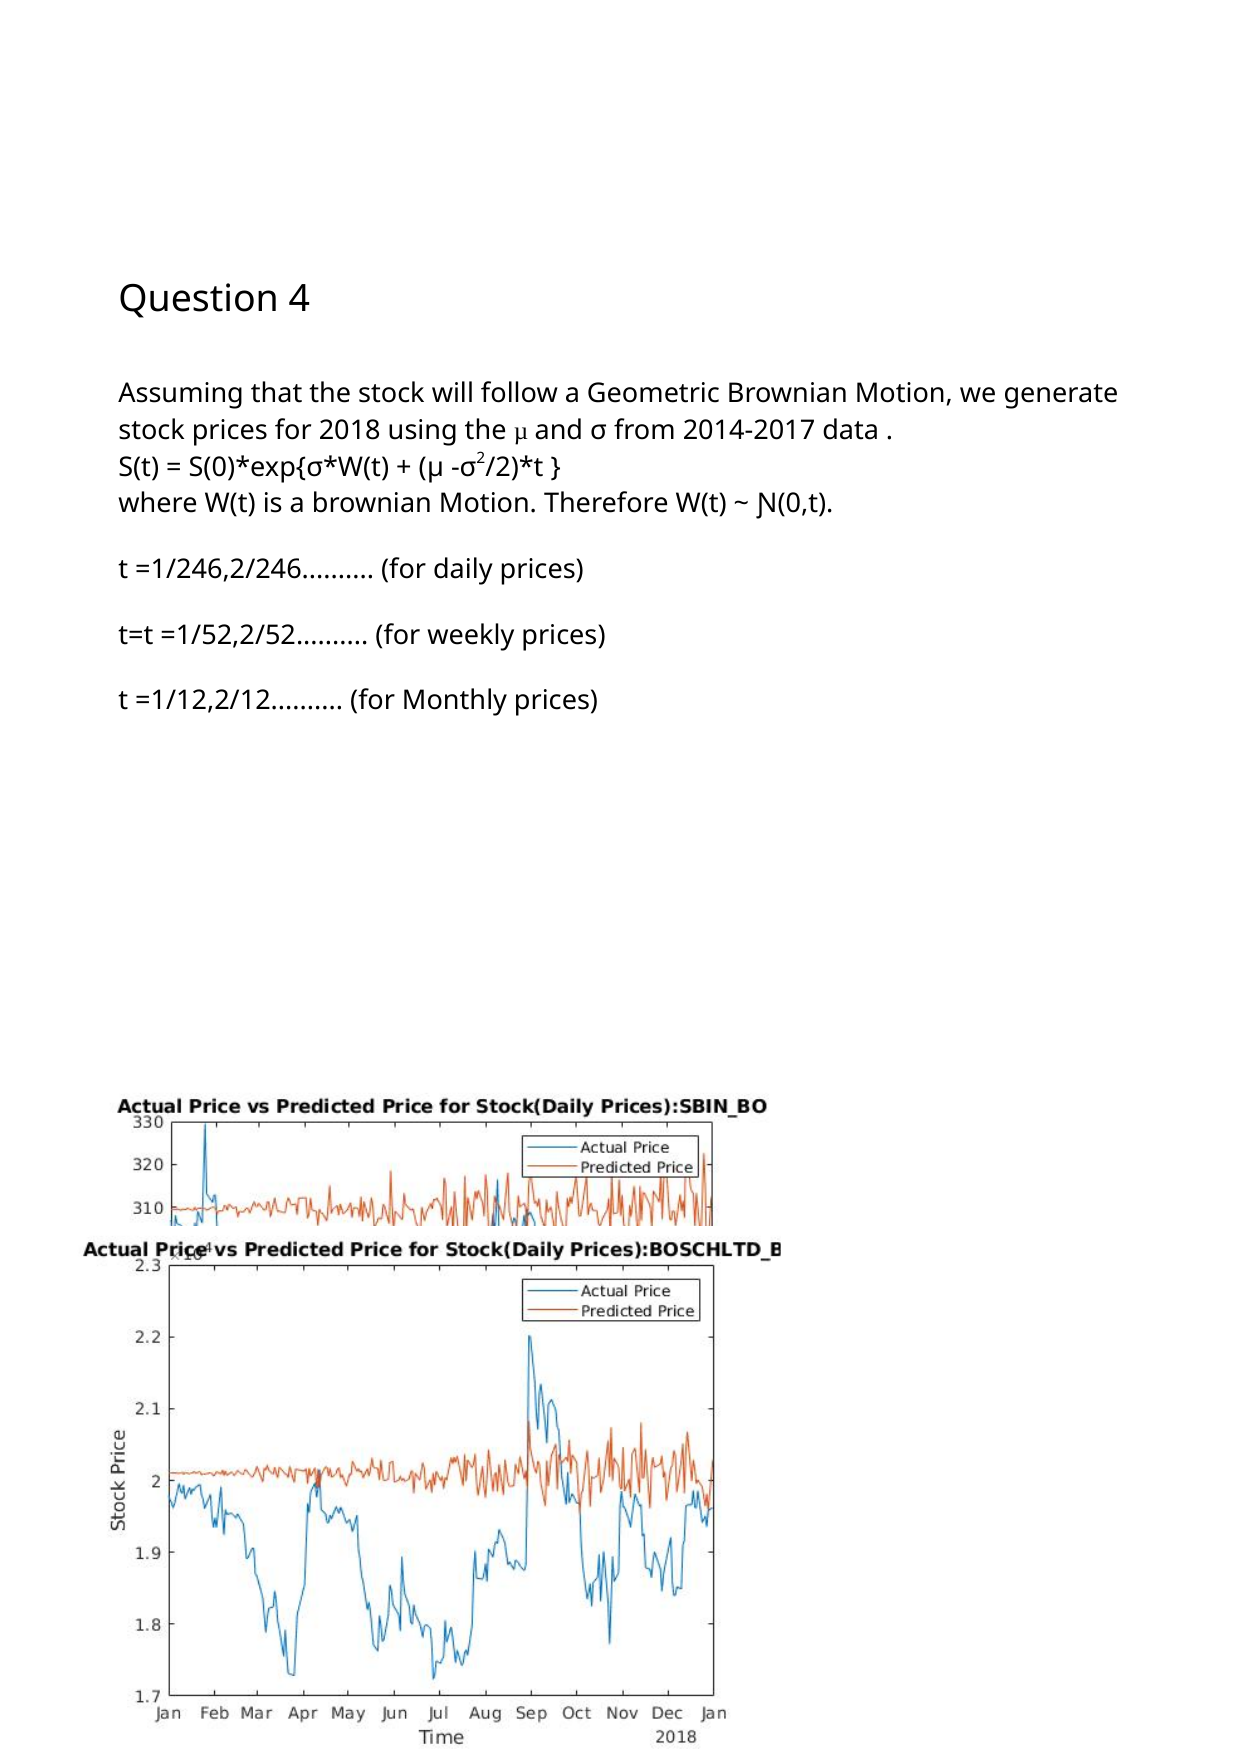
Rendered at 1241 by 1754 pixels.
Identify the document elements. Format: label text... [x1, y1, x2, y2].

picture [77, 1083, 781, 1754]
text where W(t) is a brownian Motion. Therefore W(t) ~ Ɲ(0,t). [118, 484, 1122, 521]
text S(t) = S(0)*exp{σ*W(t) + (µ -σ2/2)*t } [118, 447, 1122, 484]
text t =1/246,2/246.......... (for daily prices) [118, 549, 1122, 586]
text Question 4 [118, 271, 1122, 322]
text t =1/12,2/12.......... (for Monthly prices) [118, 681, 1122, 718]
text Assuming that the stock will follow a Geometric Brownian Motion, we generate stock prices for 2018 using the µ and σ from 2014-2017 data . [118, 373, 1122, 447]
text t=t =1/52,2/52.......... (for weekly prices) [118, 615, 1122, 652]
